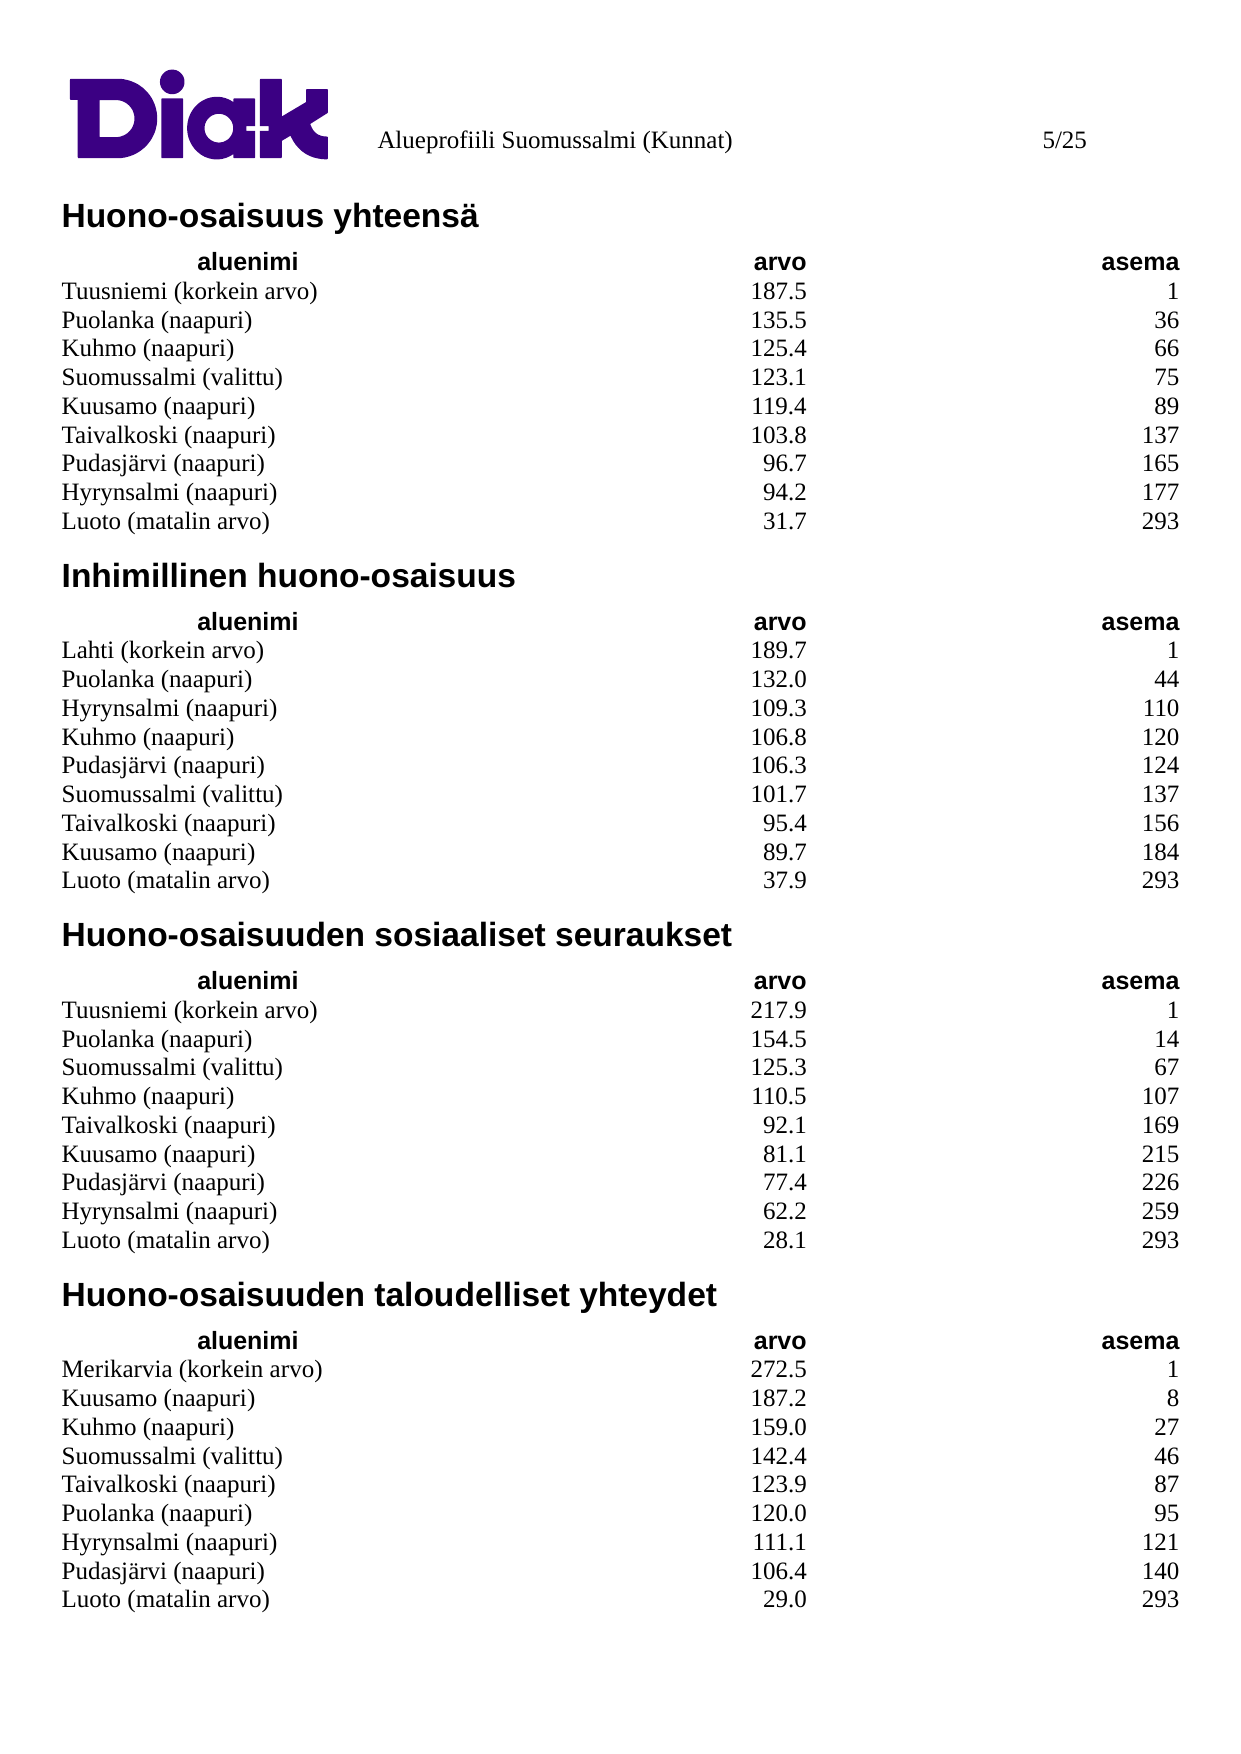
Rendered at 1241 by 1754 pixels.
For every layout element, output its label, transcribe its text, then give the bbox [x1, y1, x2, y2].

table_cell Hyrynsalmi (naapuri) [61, 693, 434, 722]
table_cell Pudasjärvi (naapuri) [61, 1556, 434, 1584]
table_cell 46 [806, 1441, 1179, 1469]
table_cell 67 [806, 1053, 1179, 1081]
table_cell Kuusamo (naapuri) [61, 1139, 434, 1167]
table_cell 8 [806, 1383, 1179, 1412]
table_cell Hyrynsalmi (naapuri) [61, 477, 434, 506]
table_cell Suomussalmi (valittu) [61, 1053, 434, 1081]
table_cell 106.8 [434, 722, 806, 751]
table_header aluenimi [61, 247, 434, 276]
table_cell Merikarvia (korkein arvo) [61, 1355, 434, 1383]
table_cell 123.1 [434, 362, 806, 391]
table_cell 89.7 [434, 837, 806, 866]
table_cell Tuusniemi (korkein arvo) [61, 995, 434, 1024]
table_cell 293 [806, 1585, 1179, 1613]
table_cell Kuusamo (naapuri) [61, 391, 434, 420]
table_cell 272.5 [434, 1355, 806, 1383]
table_cell Pudasjärvi (naapuri) [61, 449, 434, 477]
table_cell 36 [806, 305, 1179, 333]
table_cell 140 [806, 1556, 1179, 1584]
table_cell 110.5 [434, 1081, 806, 1110]
table_cell Lahti (korkein arvo) [61, 636, 434, 664]
table_cell Taivalkoski (naapuri) [61, 420, 434, 448]
table_cell Puolanka (naapuri) [61, 1024, 434, 1052]
table_cell 169 [806, 1110, 1179, 1139]
table_header asema [806, 607, 1179, 636]
table_cell 293 [806, 1225, 1179, 1254]
table_cell Taivalkoski (naapuri) [61, 1470, 434, 1498]
table_header arvo [434, 247, 806, 276]
table_cell 125.3 [434, 1053, 806, 1081]
subtitle Inhimillinen huono-osaisuus [61, 556, 1179, 594]
table_header asema [806, 966, 1179, 995]
table_cell 1 [806, 636, 1179, 664]
table_cell 119.4 [434, 391, 806, 420]
table_cell 177 [806, 477, 1179, 506]
table_cell 92.1 [434, 1110, 806, 1139]
table_cell 94.2 [434, 477, 806, 506]
subtitle Huono-osaisuuden taloudelliset yhteydet [61, 1274, 1179, 1313]
table_cell 121 [806, 1527, 1179, 1556]
table_cell 106.4 [434, 1556, 806, 1584]
table_cell 81.1 [434, 1139, 806, 1167]
table_cell 259 [806, 1196, 1179, 1225]
table_cell 89 [806, 391, 1179, 420]
table_cell 159.0 [434, 1412, 806, 1441]
table_cell 215 [806, 1139, 1179, 1167]
table_cell 14 [806, 1024, 1179, 1052]
table_header aluenimi [61, 607, 434, 636]
table_cell 87 [806, 1470, 1179, 1498]
table_cell 31.7 [434, 506, 806, 535]
table_cell Pudasjärvi (naapuri) [61, 751, 434, 779]
table_cell 293 [806, 866, 1179, 894]
table_header arvo [434, 966, 806, 995]
table_cell 77.4 [434, 1168, 806, 1196]
table_cell Kuhmo (naapuri) [61, 1081, 434, 1110]
table_header arvo [434, 607, 806, 636]
table_header aluenimi [61, 966, 434, 995]
table_header arvo [434, 1326, 806, 1354]
table_cell 27 [806, 1412, 1179, 1441]
table_cell Hyrynsalmi (naapuri) [61, 1196, 434, 1225]
table_cell 1 [806, 995, 1179, 1024]
table_cell 66 [806, 334, 1179, 362]
table_cell 124 [806, 751, 1179, 779]
subtitle Huono-osaisuus yhteensä [61, 196, 1179, 235]
table_cell 120 [806, 722, 1179, 751]
table_cell 28.1 [434, 1225, 806, 1254]
table_header asema [806, 247, 1179, 276]
table_cell 96.7 [434, 449, 806, 477]
table_cell Suomussalmi (valittu) [61, 1441, 434, 1469]
table_cell 75 [806, 362, 1179, 391]
table_cell Pudasjärvi (naapuri) [61, 1168, 434, 1196]
table_cell 37.9 [434, 866, 806, 894]
table_cell Luoto (matalin arvo) [61, 866, 434, 894]
table_cell 95 [806, 1498, 1179, 1527]
table_cell 101.7 [434, 779, 806, 808]
table_cell 44 [806, 664, 1179, 693]
table_cell 137 [806, 420, 1179, 448]
table_cell Puolanka (naapuri) [61, 1498, 434, 1527]
table_cell Hyrynsalmi (naapuri) [61, 1527, 434, 1556]
table_cell Puolanka (naapuri) [61, 305, 434, 333]
table_cell 95.4 [434, 808, 806, 837]
table_cell 103.8 [434, 420, 806, 448]
table_cell 142.4 [434, 1441, 806, 1469]
table_cell 189.7 [434, 636, 806, 664]
table_cell 109.3 [434, 693, 806, 722]
table_cell 187.5 [434, 276, 806, 305]
table_header aluenimi [61, 1326, 434, 1354]
table_cell 165 [806, 449, 1179, 477]
table_cell 106.3 [434, 751, 806, 779]
table_cell Puolanka (naapuri) [61, 664, 434, 693]
table_cell Kuhmo (naapuri) [61, 722, 434, 751]
table_cell 226 [806, 1168, 1179, 1196]
table_cell Luoto (matalin arvo) [61, 1585, 434, 1613]
table_cell 217.9 [434, 995, 806, 1024]
table_cell Luoto (matalin arvo) [61, 506, 434, 535]
table_cell 137 [806, 779, 1179, 808]
table_cell Suomussalmi (valittu) [61, 362, 434, 391]
table_cell Kuhmo (naapuri) [61, 1412, 434, 1441]
table_cell 187.2 [434, 1383, 806, 1412]
table_cell Kuhmo (naapuri) [61, 334, 434, 362]
table_cell Luoto (matalin arvo) [61, 1225, 434, 1254]
table_header asema [806, 1326, 1179, 1354]
table_cell 1 [806, 276, 1179, 305]
table_cell Kuusamo (naapuri) [61, 1383, 434, 1412]
table_cell 120.0 [434, 1498, 806, 1527]
table_cell 132.0 [434, 664, 806, 693]
table_cell Tuusniemi (korkein arvo) [61, 276, 434, 305]
table_cell 29.0 [434, 1585, 806, 1613]
table_cell 62.2 [434, 1196, 806, 1225]
table_cell 135.5 [434, 305, 806, 333]
table_cell 156 [806, 808, 1179, 837]
table_cell Suomussalmi (valittu) [61, 779, 434, 808]
table_cell 107 [806, 1081, 1179, 1110]
table_cell Kuusamo (naapuri) [61, 837, 434, 866]
subtitle Huono-osaisuuden sosiaaliset seuraukset [61, 915, 1179, 954]
table_cell 110 [806, 693, 1179, 722]
table_cell 1 [806, 1355, 1179, 1383]
table_cell 184 [806, 837, 1179, 866]
table_cell Taivalkoski (naapuri) [61, 808, 434, 837]
table_cell 111.1 [434, 1527, 806, 1556]
table_cell 123.9 [434, 1470, 806, 1498]
table_cell 293 [806, 506, 1179, 535]
table_cell Taivalkoski (naapuri) [61, 1110, 434, 1139]
table_cell 125.4 [434, 334, 806, 362]
table_cell 154.5 [434, 1024, 806, 1052]
